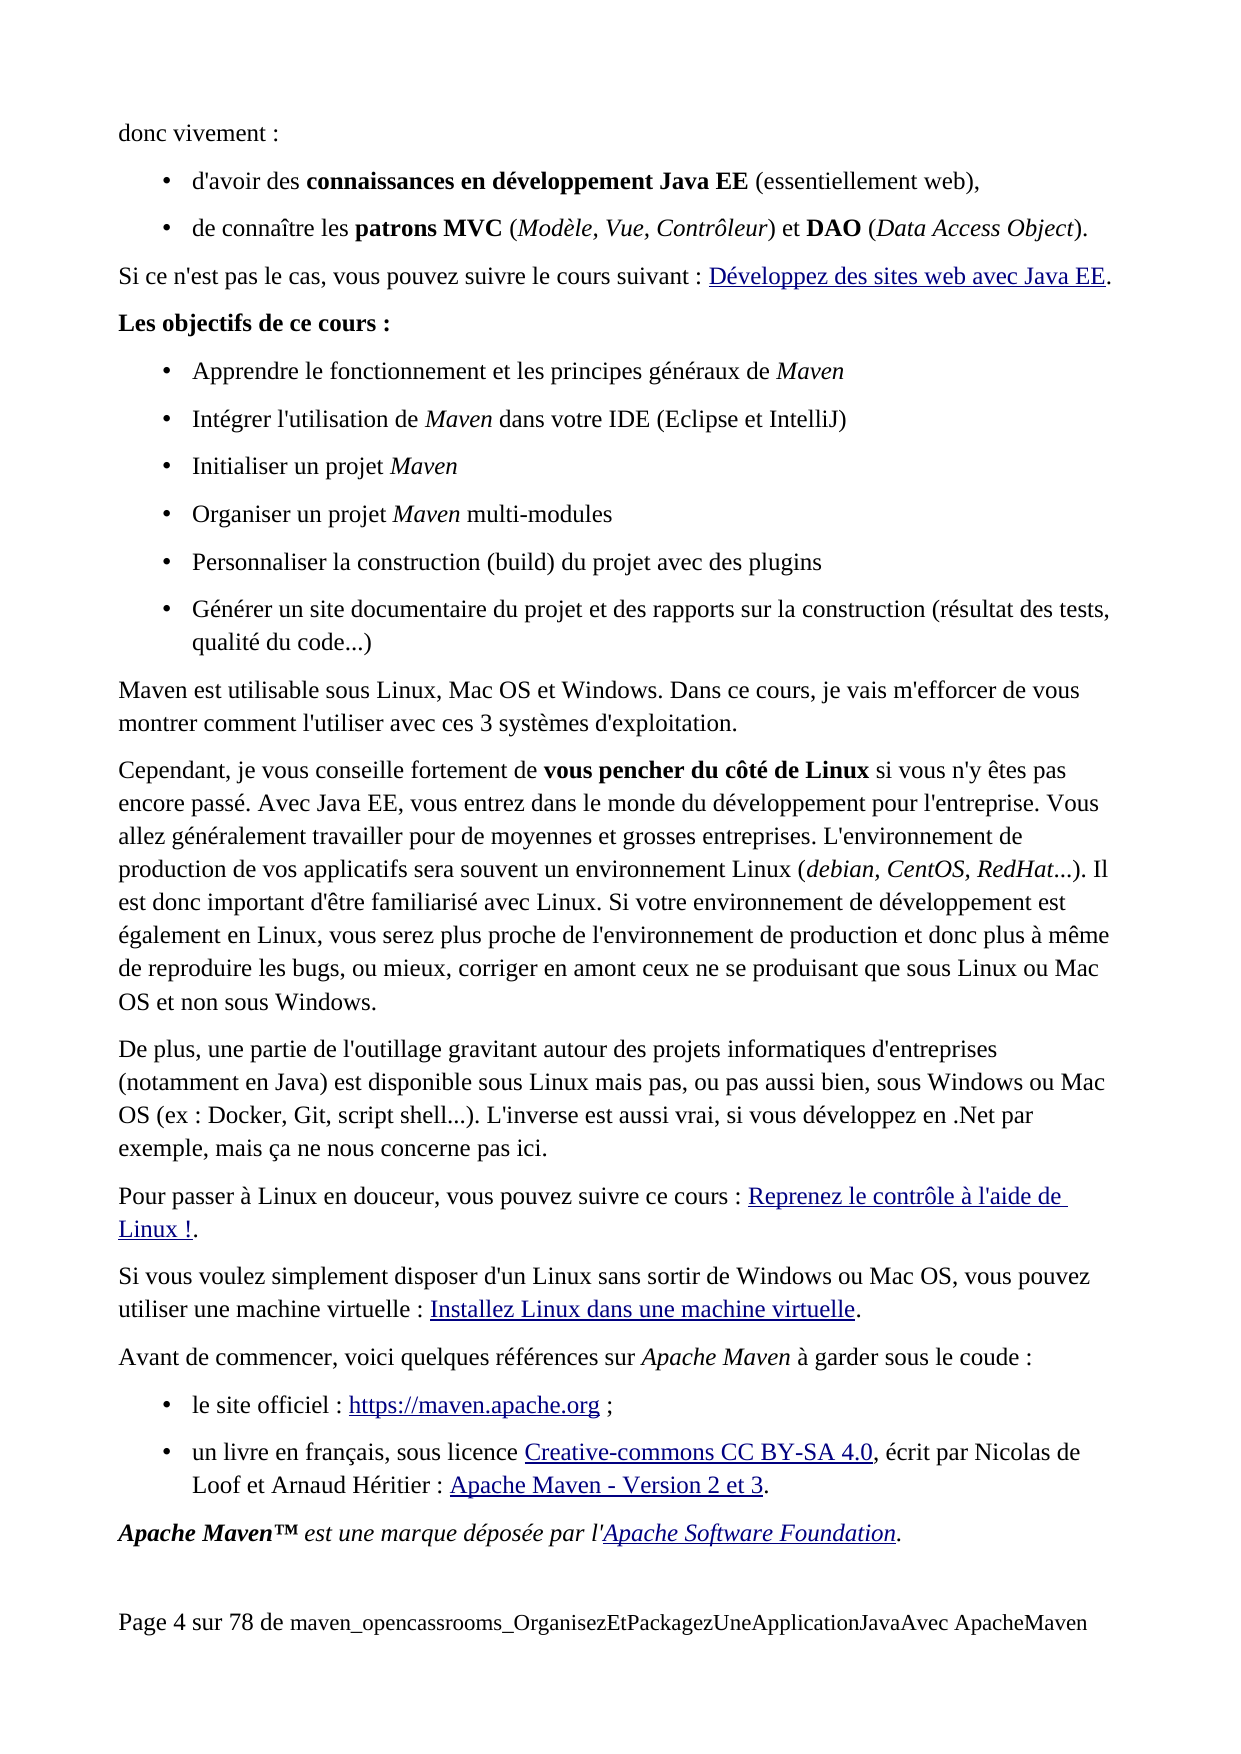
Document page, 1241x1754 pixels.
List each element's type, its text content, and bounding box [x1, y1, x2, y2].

text Les objectifs de ce cours : [118, 308, 1122, 337]
list Apprendre le fonctionnement et les principes généraux de Maven [162, 356, 1122, 385]
text Si vous voulez simplement disposer d'un Linux sans sortir de Windows ou Mac OS, vous pouvez utiliser une machine virtuelle : Installez Linux dans une machine virtuelle. [118, 1261, 1122, 1323]
text Avant de commencer, voici quelques références sur Apache Maven à garder sous le coude : [118, 1342, 1122, 1371]
text Pour passer à Linux en douceur, vous pouvez suivre ce cours : Reprenez le contrôle à l'aide de Linux !. [118, 1181, 1122, 1243]
text De plus, une partie de l'outillage gravitant autour des projets informatiques d'entreprises (notamment en Java) est disponible sous Linux mais pas, ou pas aussi bien, sous Windows ou Mac OS (ex : Docker, Git, script shell...). L'inverse est aussi vrai, si vous développez en .Net par exemple, mais ça ne nous concerne pas ici. [118, 1034, 1122, 1162]
text Cependant, je vous conseille fortement de vous pencher du côté de Linux si vous n'y êtes pas encore passé. Avec Java EE, vous entrez dans le monde du développement pour l'entreprise. Vous allez généralement travailler pour de moyennes et grosses entreprises. L'environnement de production de vos applicatifs sera souvent un environnement Linux (debian, CentOS, RedHat...). Il est donc important d'être familiarisé avec Linux. Si votre environnement de développement est également en Linux, vous serez plus proche de l'environnement de production et donc plus à même de reproduire les bugs, ou mieux, corriger en amont ceux ne se produisant que sous Linux ou Mac OS et non sous Windows. [118, 755, 1122, 1015]
list Organiser un projet Maven multi-modules [162, 499, 1122, 528]
text Maven est utilisable sous Linux, Mac OS et Windows. Dans ce cours, je vais m'efforcer de vous montrer comment l'utiliser avec ces 3 systèmes d'exploitation. [118, 675, 1122, 737]
list de connaître les patrons MVC (Modèle, Vue, Contrôleur) et DAO (Data Access Object). [162, 213, 1122, 242]
list le site officiel : https://maven.apache.org ; [162, 1390, 1122, 1418]
text Apache Maven™ est une marque déposée par l'Apache Software Foundation. [118, 1518, 1122, 1547]
list Générer un site documentaire du projet et des rapports sur la construction (résultat des tests, qualité du code...) [162, 594, 1122, 656]
list Personnaliser la construction (build) du projet avec des plugins [162, 547, 1122, 575]
list un livre en français, sous licence Creative-commons CC BY-SA 4.0, écrit par Nicolas de Loof et Arnaud Héritier : Apache Maven - Version 2 et 3. [162, 1437, 1122, 1499]
list d'avoir des connaissances en développement Java EE (essentiellement web), [162, 166, 1122, 194]
list Initialiser un projet Maven [162, 451, 1122, 480]
text Si ce n'est pas le cas, vous pouvez suivre le cours suivant : Développez des sites web avec Java EE. [118, 261, 1122, 290]
list Intégrer l'utilisation de Maven dans votre IDE (Eclipse et IntelliJ) [162, 404, 1122, 432]
text donc vivement : [118, 118, 1122, 147]
